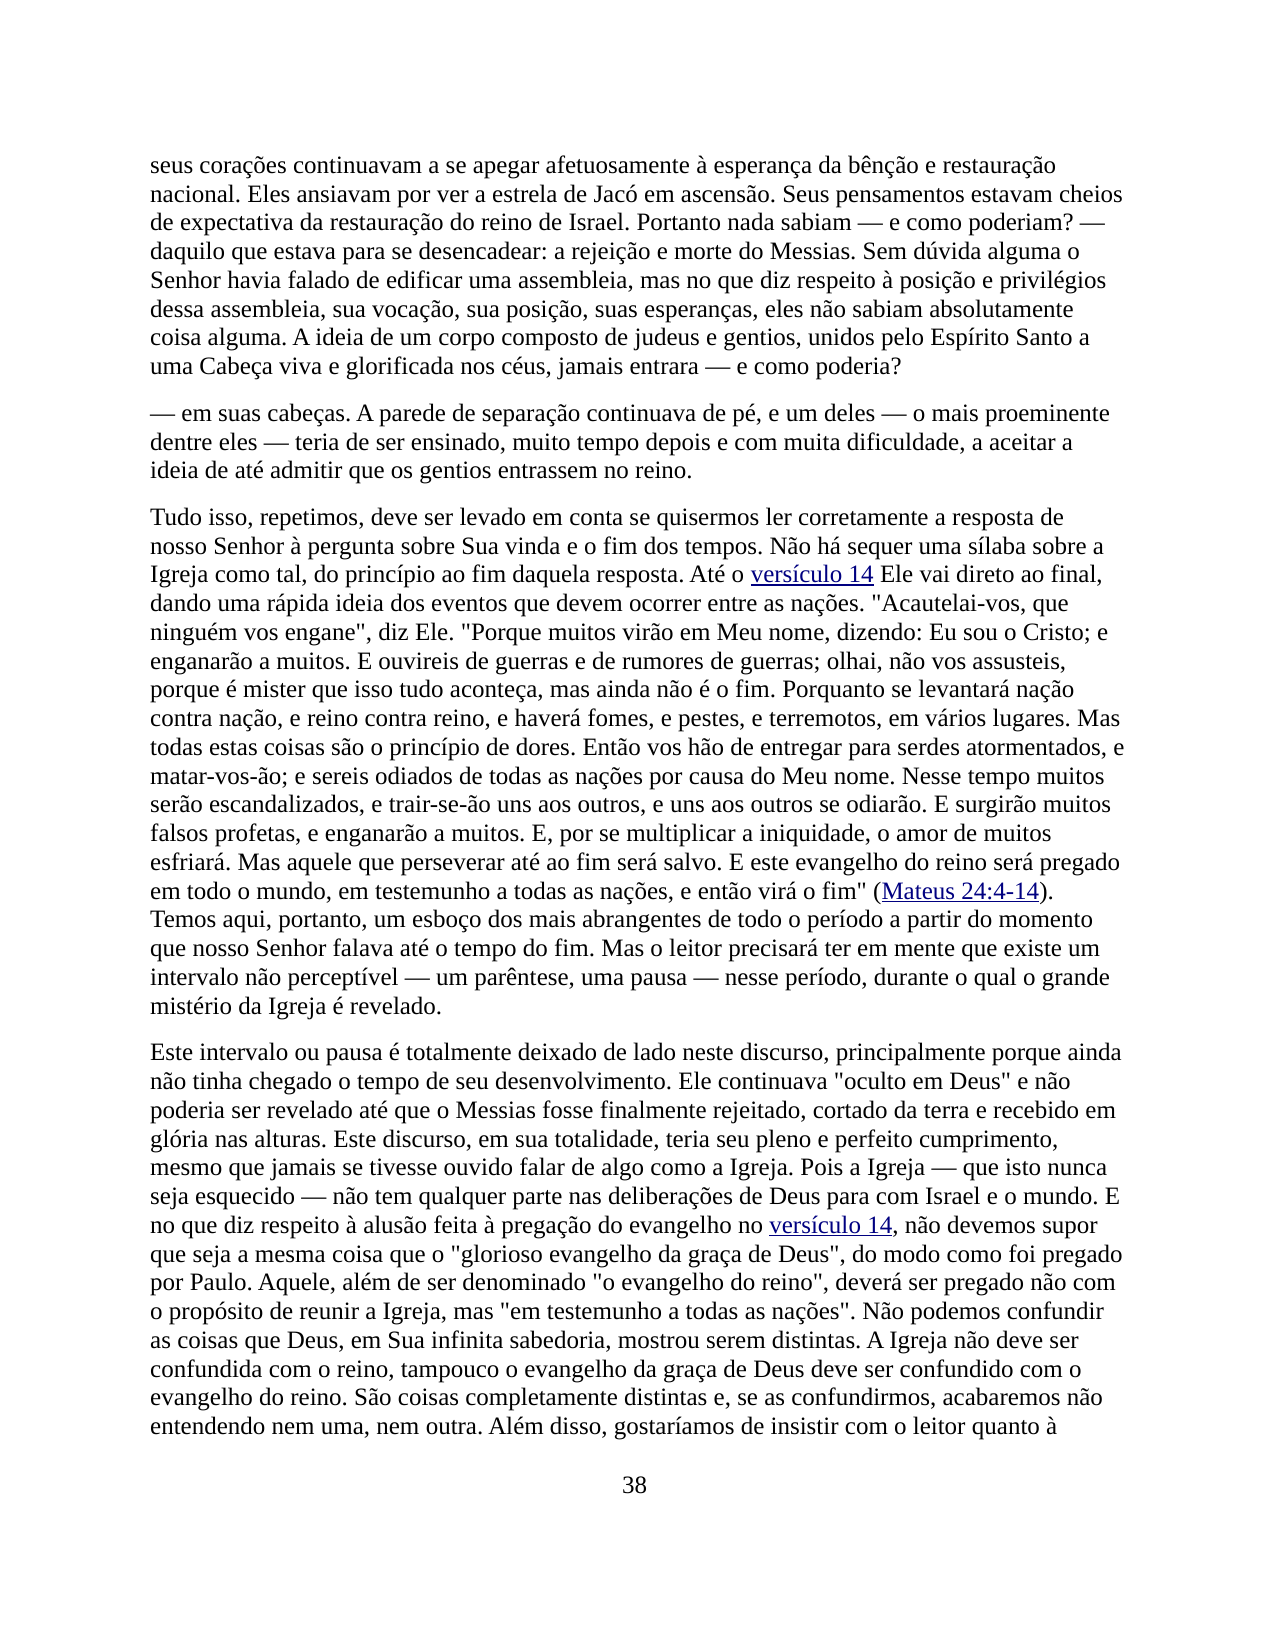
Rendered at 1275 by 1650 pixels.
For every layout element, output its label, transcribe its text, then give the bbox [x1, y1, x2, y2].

text seus corações continuavam a se apegar afetuosamente à esperança da bênção e restauração nacional. Eles ansiavam por ver a estrela de Jacó em ascensão. Seus pensamentos estavam cheios de expectativa da restauração do reino de Israel. Portanto nada sabiam — e como poderiam? — daquilo que estava para se desencadear: a rejeição e morte do Messias. Sem dúvida alguma o Senhor havia falado de edificar uma assembleia, mas no que diz respeito à posição e privilégios dessa assembleia, sua vocação, sua posição, suas esperanças, eles não sabiam absolutamente coisa alguma. A ideia de um corpo composto de judeus e gentios, unidos pelo Espírito Santo a uma Cabeça viva e glorificada nos céus, jamais entrara — e como poderia? [150, 150, 1125, 380]
text Tudo isso, repetimos, deve ser levado em conta se quisermos ler corretamente a resposta de nosso Senhor à pergunta sobre Sua vinda e o fim dos tempos. Não há sequer uma sílaba sobre a Igreja como tal, do princípio ao fim daquela resposta. Até o versículo 14 Ele vai direto ao final, dando uma rápida ideia dos eventos que devem ocorrer entre as nações. "Acautelai-vos, que ninguém vos engane", diz Ele. "Porque muitos virão em Meu nome, dizendo: Eu sou o Cristo; e enganarão a muitos. E ouvireis de guerras e de rumores de guerras; olhai, não vos assusteis, porque é mister que isso tudo aconteça, mas ainda não é o fim. Porquanto se levantará nação contra nação, e reino contra reino, e haverá fomes, e pestes, e terremotos, em vários lugares. Mas todas estas coisas são o princípio de dores. Então vos hão de entregar para serdes atormentados, e matar-vos-ão; e sereis odiados de todas as nações por causa do Meu nome. Nesse tempo muitos serão escandalizados, e trair-se-ão uns aos outros, e uns aos outros se odiarão. E surgirão muitos falsos profetas, e enganarão a muitos. E, por se multiplicar a iniquidade, o amor de muitos esfriará. Mas aquele que perseverar até ao fim será salvo. E este evangelho do reino será pregado em todo o mundo, em testemunho a todas as nações, e então virá o fim" (Mateus 24:4-14). Temos aqui, portanto, um esboço dos mais abrangentes de todo o período a partir do momento que nosso Senhor falava até o tempo do fim. Mas o leitor precisará ter em mente que existe um intervalo não perceptível — um parêntese, uma pausa — nesse período, durante o qual o grande mistério da Igreja é revelado. [150, 502, 1125, 1019]
text Este intervalo ou pausa é totalmente deixado de lado neste discurso, principalmente porque ainda não tinha chegado o tempo de seu desenvolvimento. Ele continuava "oculto em Deus" e não poderia ser revelado até que o Messias fosse finalmente rejeitado, cortado da terra e recebido em glória nas alturas. Este discurso, em sua totalidade, teria seu pleno e perfeito cumprimento, mesmo que jamais se tivesse ouvido falar de algo como a Igreja. Pois a Igreja — que isto nunca seja esquecido — não tem qualquer parte nas deliberações de Deus para com Israel e o mundo. E no que diz respeito à alusão feita à pregação do evangelho no versículo 14, não devemos supor que seja a mesma coisa que o "glorioso evangelho da graça de Deus", do modo como foi pregado por Paulo. Aquele, além de ser denominado "o evangelho do reino", deverá ser pregado não com o propósito de reunir a Igreja, mas "em testemunho a todas as nações". Não podemos confundir as coisas que Deus, em Sua infinita sabedoria, mostrou serem distintas. A Igreja não deve ser confundida com o reino, tampouco o evangelho da graça de Deus deve ser confundido com o evangelho do reino. São coisas completamente distintas e, se as confundirmos, acabaremos não entendendo nem uma, nem outra. Além disso, gostaríamos de insistir com o leitor quanto à [150, 1037, 1125, 1440]
text — em suas cabeças. A parede de separação continuava de pé, e um deles — o mais proeminente dentre eles — teria de ser ensinado, muito tempo depois e com muita dificuldade, a aceitar a ideia de até admitir que os gentios entrassem no reino. [150, 398, 1125, 484]
